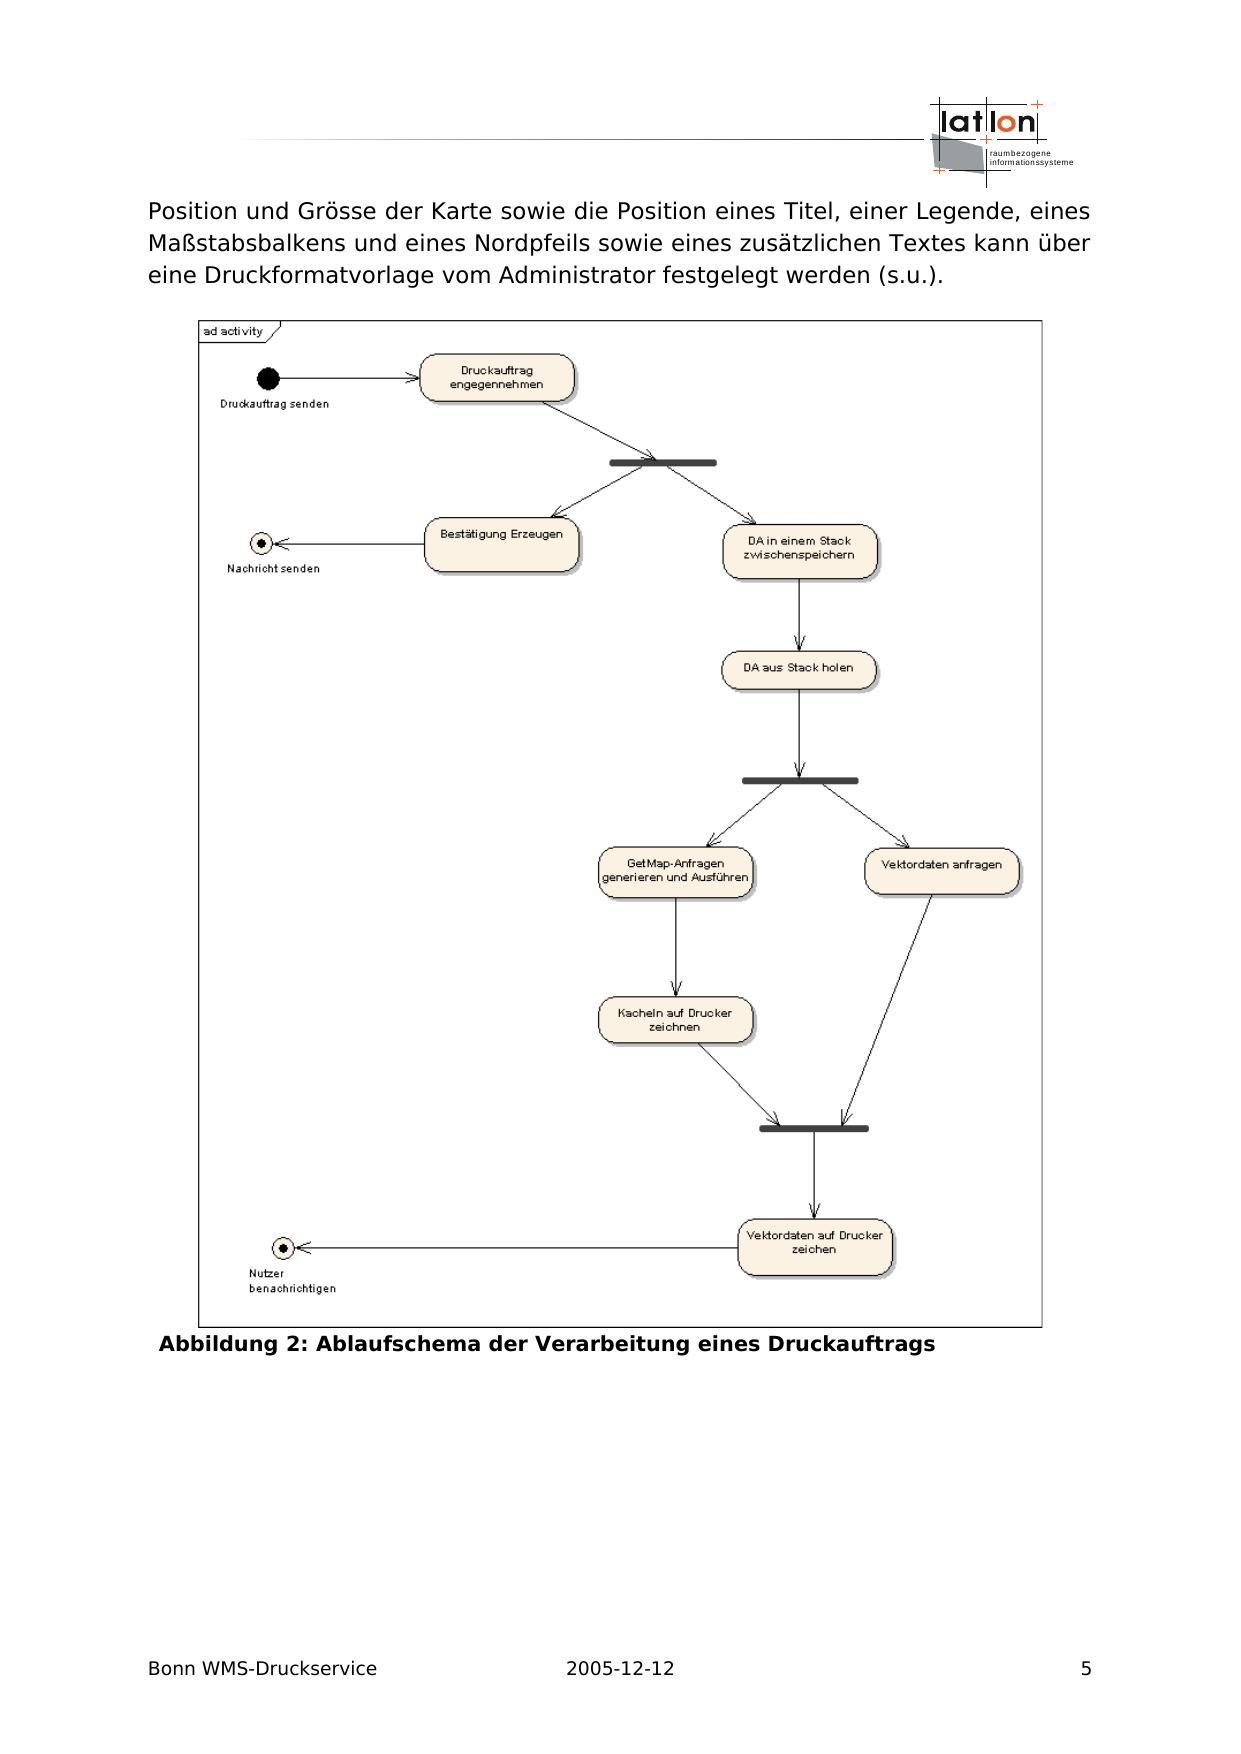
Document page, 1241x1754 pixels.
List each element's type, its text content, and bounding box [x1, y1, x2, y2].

text Abbildung 2: Ablaufschema der Verarbeitung eines Druckauftrags [159, 319, 1081, 1357]
picture [197, 319, 1043, 1328]
text Position und Grösse der Karte sowie die Position eines Titel, einer Legende, eines Maßstabsbalkens und eines Nordpfeils sowie eines zusätzlichen Textes kann über eine Druckformatvorlage vom Administrator festgelegt werden (s.u.). [148, 198, 1092, 289]
